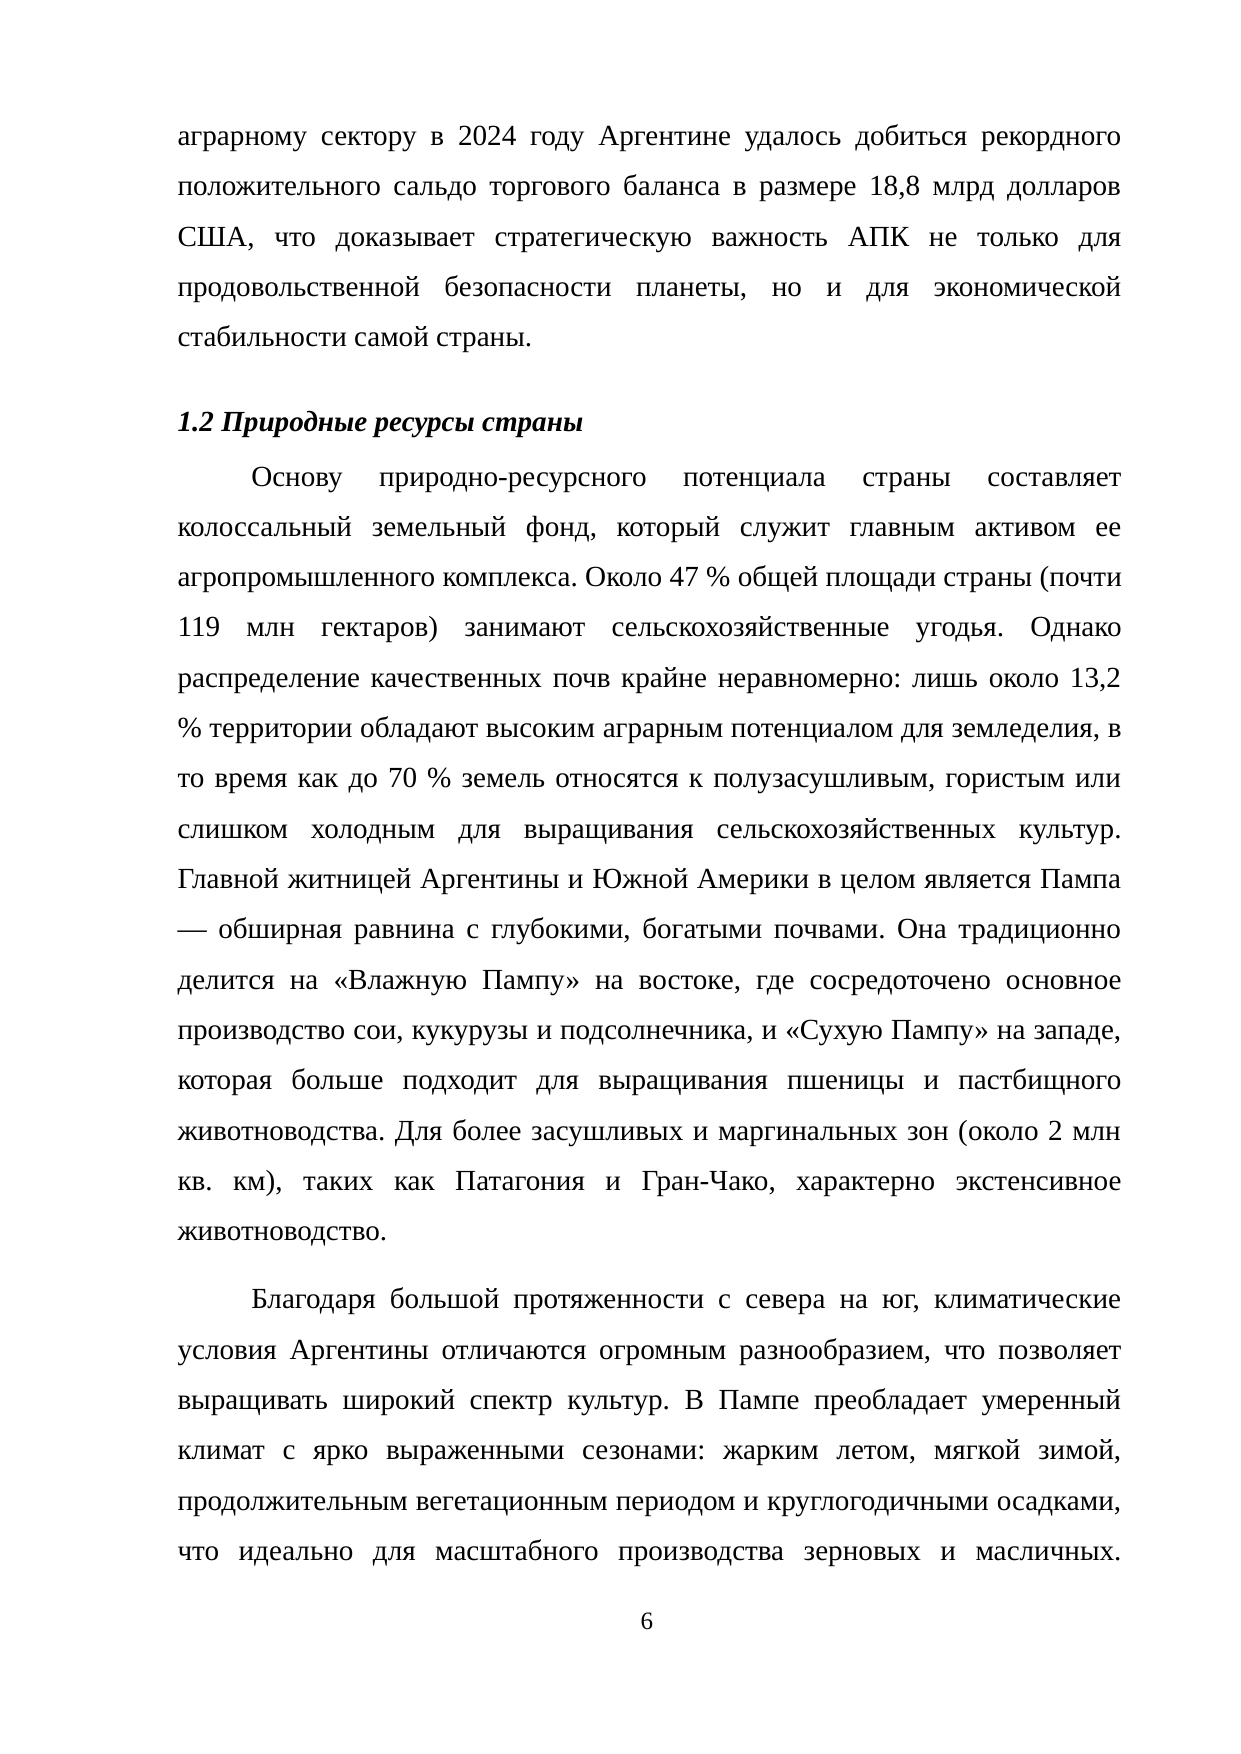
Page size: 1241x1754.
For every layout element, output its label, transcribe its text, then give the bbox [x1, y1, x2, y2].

text Благодаря большой протяженности с севера на юг, климатические условия Аргентины отличаются огромным разнообразием, что позволяет выращивать широкий спектр культур. В Пампе преобладает умеренный климат с ярко выраженными сезонами: жарким летом, мягкой зимой, продолжительным вегетационным периодом и круглогодичными осадками, что идеально для масштабного производства зерновых и масличных. [177, 1282, 1122, 1567]
text Основу природно-ресурсного потенциала страны составляет колоссальный земельный фонд, который служит главным активом ее агропромышленного комплекса. Около 47 % общей площади страны (почти 119 млн гектаров) занимают сельскохозяйственные угодья. Однако распределение качественных почв крайне неравномерно: лишь около 13,2 % территории обладают высоким аграрным потенциалом для земледелия, в то время как до 70 % земель относятся к полузасушливым, гористым или слишком холодным для выращивания сельскохозяйственных культур. Главной житницей Аргентины и Южной Америки в целом является Пампа — обширная равнина с глубокими, богатыми почвами. Она традиционно делится на «Влажную Пампу» на востоке, где сосредоточено основное производство сои, кукурузы и подсолнечника, и «Сухую Пампу» на западе, которая больше подходит для выращивания пшеницы и пастбищного животноводства. Для более засушливых и маргинальных зон (около 2 млн кв. км), таких как Патагония и Гран-Чако, характерно экстенсивное животноводство. [177, 459, 1122, 1247]
text аграрному сектору в 2024 году Аргентине удалось добиться рекордного положительного сальдо торгового баланса в размере 18,8 млрд долларов США, что доказывает стратегическую важность АПК не только для продовольственной безопасности планеты, но и для экономической стабильности самой страны. [177, 118, 1122, 353]
subtitle 1.2 Природные ресурсы страны [177, 404, 1122, 437]
